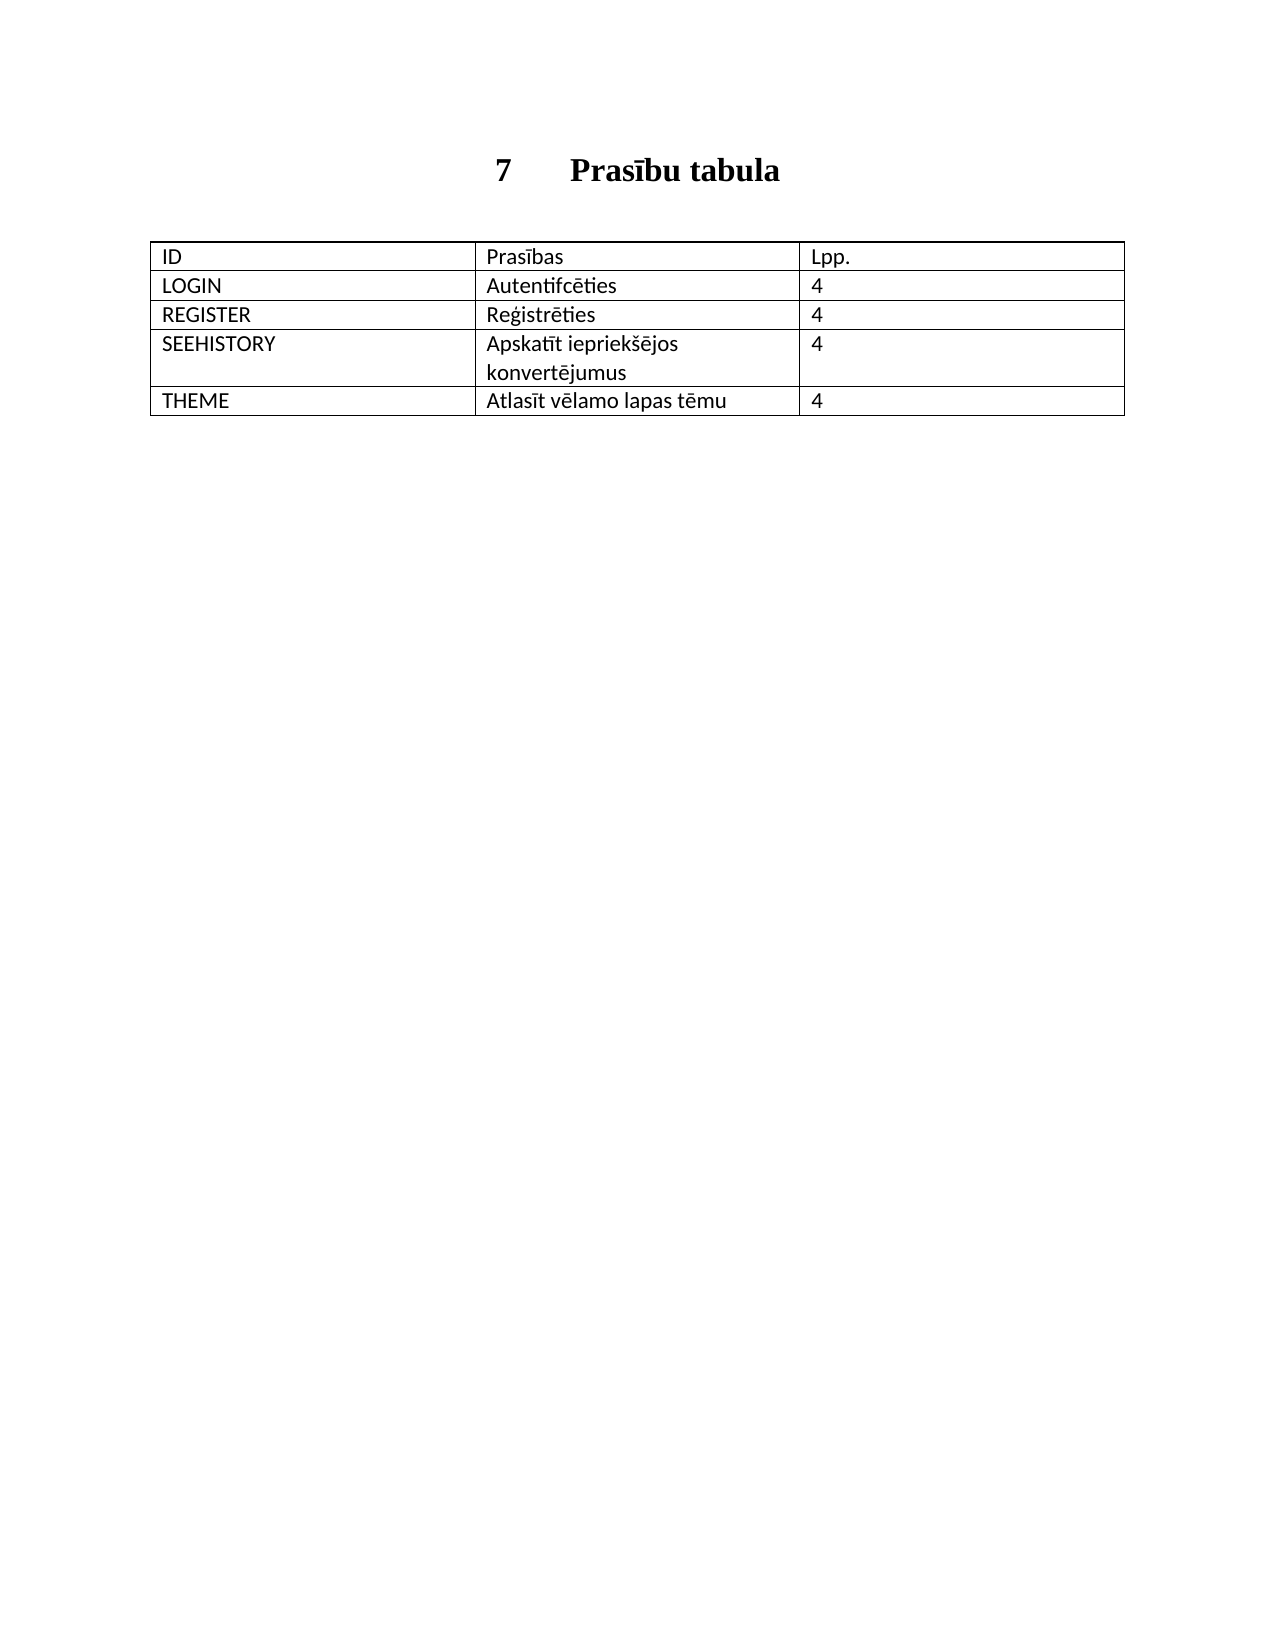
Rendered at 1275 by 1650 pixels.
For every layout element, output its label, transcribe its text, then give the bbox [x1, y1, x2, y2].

subtitle Prasību tabula [150, 150, 1125, 188]
table_cell LOGIN [151, 271, 475, 299]
table_cell SEEHISTORY [151, 330, 475, 386]
table_cell 4 [800, 301, 1124, 328]
table_cell 4 [800, 271, 1124, 299]
table_cell Autentifcēties [476, 271, 799, 299]
table_cell Reģistrēties [476, 301, 799, 328]
table_cell 4 [800, 330, 1124, 386]
table_header Lpp. [800, 243, 1124, 270]
table_header ID [151, 243, 475, 270]
table_cell Atlasīt vēlamo lapas tēmu [476, 387, 799, 415]
table_header Prasības [476, 243, 799, 270]
table_cell REGISTER [151, 301, 475, 328]
table_cell Apskatīt iepriekšējos konvertējumus [476, 330, 799, 386]
table_cell 4 [800, 387, 1124, 415]
table_cell THEME [151, 387, 475, 415]
